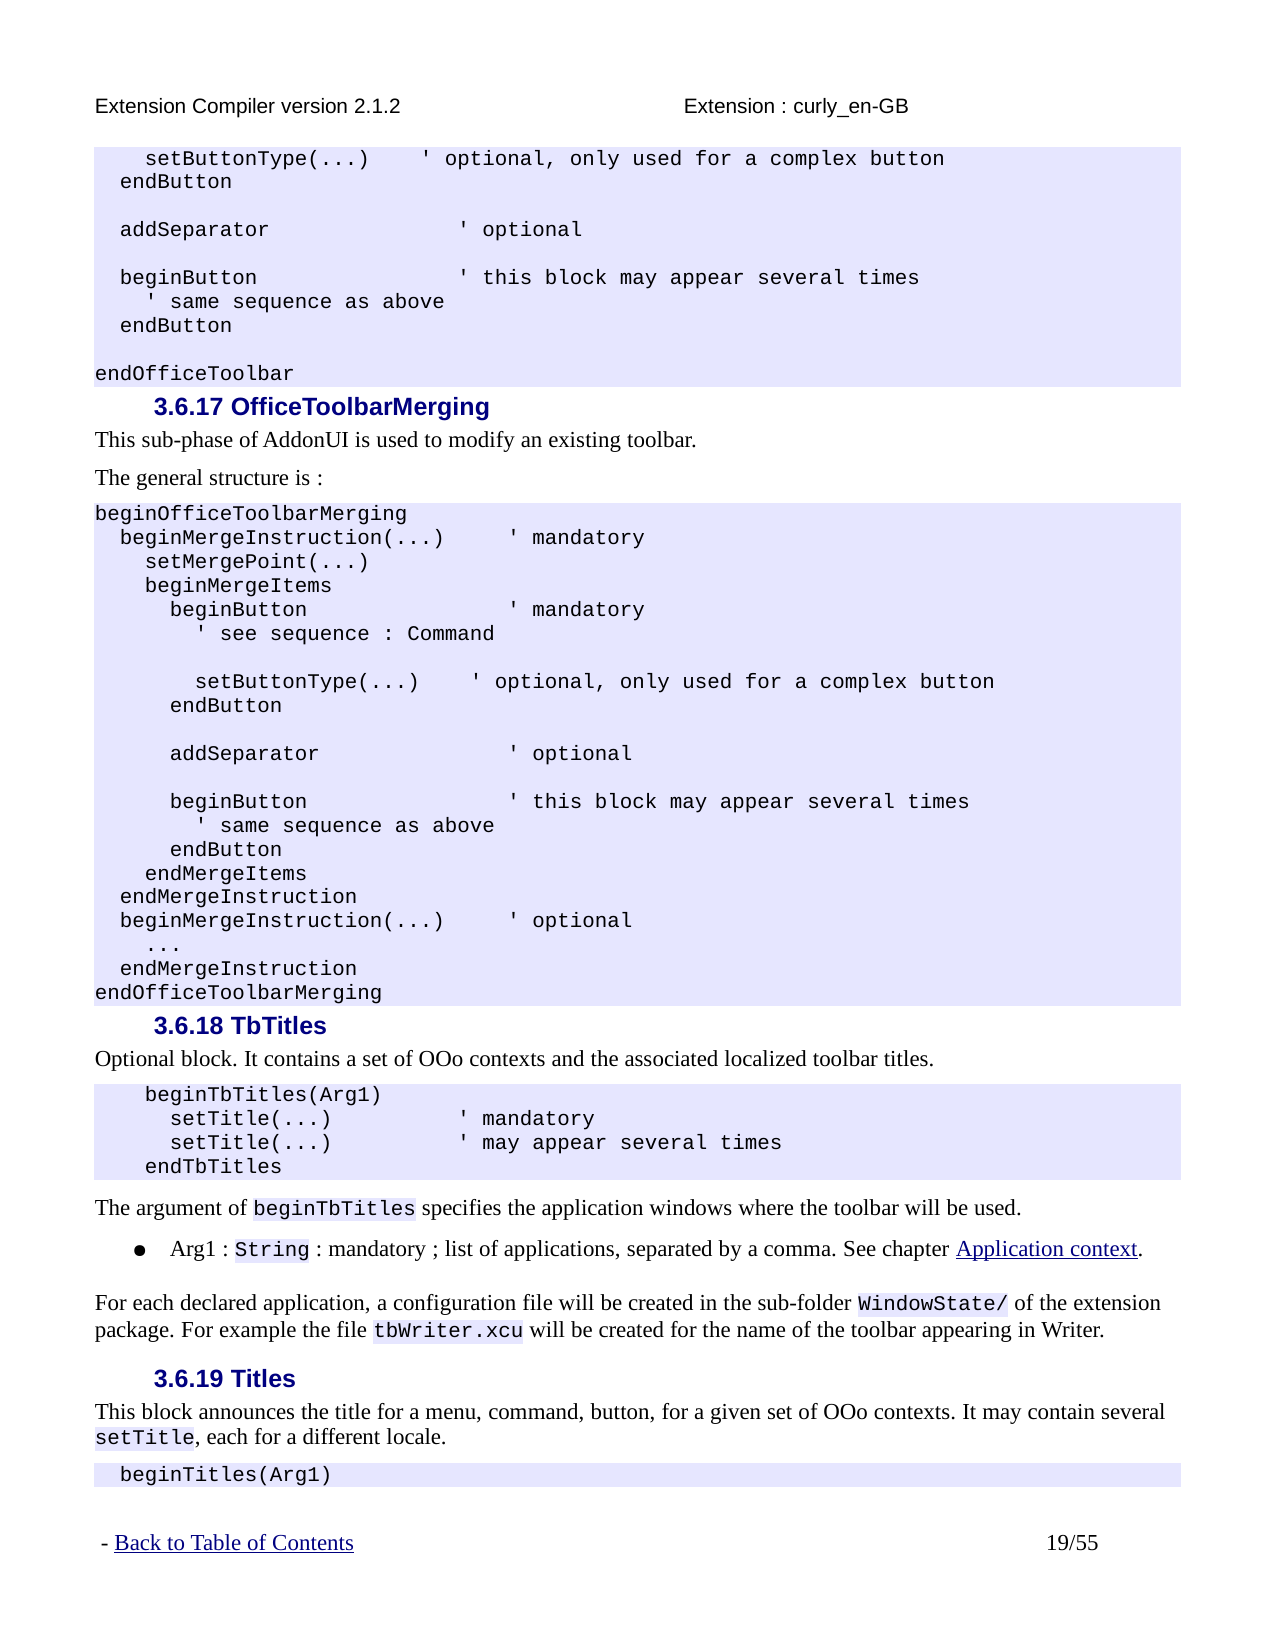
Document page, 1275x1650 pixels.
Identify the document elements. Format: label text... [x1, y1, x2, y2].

text Optional block. It contains a set of OOo contexts and the associated localized toolbar titles. [94, 1046, 1181, 1072]
text ' same sequence as above [94, 814, 1181, 838]
text endMergeInstruction [94, 958, 1181, 982]
text endButton [94, 171, 1181, 195]
text beginOfficeToolbarMerging [94, 503, 1181, 527]
text endButton [94, 315, 1181, 339]
text endButton [94, 695, 1181, 719]
text beginTbTitles(Arg1) [94, 1084, 1181, 1108]
text ' same sequence as above [94, 291, 1181, 315]
text endTbTitles [94, 1156, 1181, 1180]
text setButtonType(...) ' optional, only used for a complex button [94, 671, 1181, 695]
text beginTitles(Arg1) [94, 1463, 1181, 1487]
text beginMergeInstruction(...) ' optional [94, 910, 1181, 934]
text addSeparator ' optional [94, 219, 1181, 243]
text endMergeInstruction [94, 886, 1181, 910]
text beginButton ' this block may appear several times [94, 267, 1181, 291]
text addSeparator ' optional [94, 743, 1181, 767]
text beginButton ' this block may appear several times [94, 791, 1181, 814]
text setMergePoint(...) [94, 551, 1181, 575]
text beginMergeItems [94, 575, 1181, 599]
text beginMergeInstruction(...) ' mandatory [94, 527, 1181, 551]
text For each declared application, a configuration file will be created in the sub-folder WindowState/ of the extension package. For example the file tbWriter.xcu will be created for the name of the toolbar appearing in Writer. [94, 1290, 1181, 1344]
text setTitle(...) ' may appear several times [94, 1132, 1181, 1156]
text The argument of beginTbTitles specifies the application windows where the toolbar will be used. [94, 1194, 1181, 1221]
list Arg1 : String : mandatory ; list of applications, separated by a comma. See chapter Application context. [132, 1236, 1181, 1263]
text setTitle(...) ' mandatory [94, 1108, 1181, 1132]
subtitle OfficeToolbarMerging [153, 393, 1181, 421]
text beginButton ' mandatory [94, 599, 1181, 623]
text endMergeItems [94, 862, 1181, 886]
text This sub-phase of AddonUI is used to modify an existing toolbar. [94, 427, 1181, 452]
subtitle TbTitles [153, 1012, 1181, 1040]
subtitle Titles [153, 1364, 1181, 1393]
text This block announces the title for a menu, command, button, for a given set of OOo contexts. It may contain several setTitle, each for a different locale. [94, 1398, 1181, 1451]
text endButton [94, 838, 1181, 862]
text endOfficeToolbar [94, 363, 1181, 387]
text endOfficeToolbarMerging [94, 982, 1181, 1006]
text ' see sequence : Command [94, 623, 1181, 647]
text setButtonType(...) ' optional, only used for a complex button [94, 147, 1181, 171]
text ... [94, 934, 1181, 958]
text The general structure is : [94, 465, 1181, 491]
